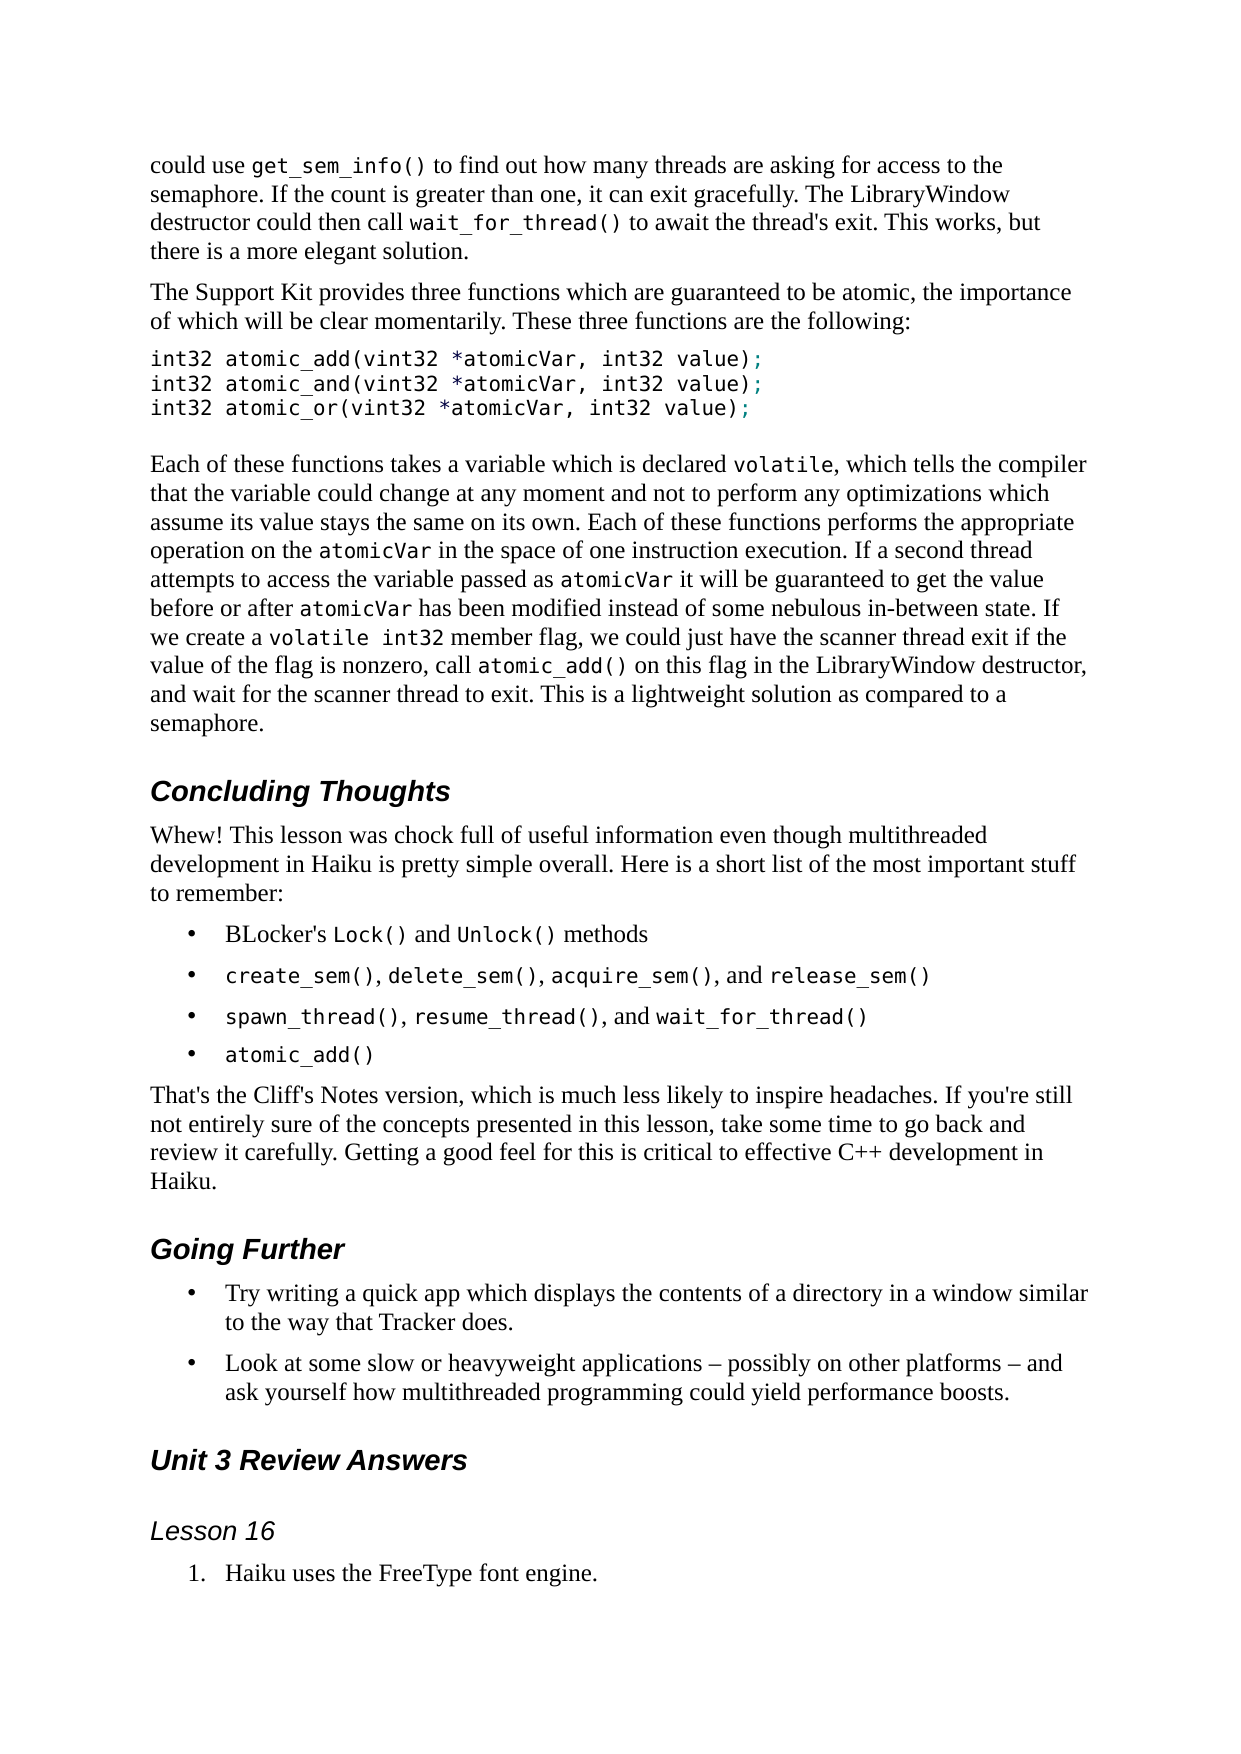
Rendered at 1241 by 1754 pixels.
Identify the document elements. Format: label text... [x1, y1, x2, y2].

list atomic_add() [187, 1043, 1090, 1067]
text That's the Cliff's Notes version, which is much less likely to inspire headaches. If you're still not entirely sure of the concepts presented in this lesson, take some time to go back and review it carefully. Getting a good feel for this is critical to effective C++ development in Haiku. [150, 1080, 1090, 1195]
list Try writing a quick app which displays the contents of a directory in a window similar to the way that Tracker does. [187, 1278, 1090, 1336]
subtitle Concluding Thoughts [150, 774, 1090, 808]
text int32 atomic_or(vint32 *atomicVar, int32 value); [150, 396, 1090, 420]
list create_sem(), delete_sem(), acquire_sem(), and release_sem() [187, 960, 1090, 989]
text Whew! This lesson was chock full of useful information even though multithreaded development in Haiku is pretty simple overall. Here is a short list of the most important stuff to remember: [150, 820, 1090, 906]
subtitle Lesson 16 [150, 1514, 1090, 1546]
list spawn_thread(), resume_thread(), and wait_for_thread() [187, 1001, 1090, 1030]
text int32 atomic_add(vint32 *atomicVar, int32 value); [150, 347, 1090, 372]
text The Support Kit provides three functions which are guaranteed to be atomic, the importance of which will be clear momentarily. These three functions are the following: [150, 277, 1090, 335]
list BLocker's Lock() and Unlock() methods [187, 919, 1090, 948]
list Look at some slow or heavyweight applications – possibly on other platforms – and ask yourself how multithreaded programming could yield performance boosts. [187, 1348, 1090, 1406]
list Haiku uses the FreeType font engine. [187, 1558, 1090, 1587]
subtitle Going Further [150, 1232, 1090, 1266]
text int32 atomic_and(vint32 *atomicVar, int32 value); [150, 372, 1090, 396]
subtitle Unit 3 Review Answers [150, 1443, 1090, 1477]
text Each of these functions takes a variable which is declared volatile, which tells the compiler that the variable could change at any moment and not to perform any optimizations which assume its value stays the same on its own. Each of these functions performs the appropriate operation on the atomicVar in the space of one instruction execution. If a second thread attempts to access the variable passed as atomicVar it will be guaranteed to get the value before or after atomicVar has been modified instead of some nebulous in-between state. If we create a volatile int32 member flag, we could just have the scanner thread exit if the value of the flag is nonzero, call atomic_add() on this flag in the LibraryWindow destructor, and wait for the scanner thread to exit. This is a lightweight solution as compared to a semaphore. [150, 449, 1090, 737]
text could use get_sem_info() to find out how many threads are asking for access to the semaphore. If the count is greater than one, it can exit gracefully. The LibraryWindow destructor could then call wait_for_thread() to await the thread's exit. This works, but there is a more elegant solution. [150, 150, 1090, 265]
